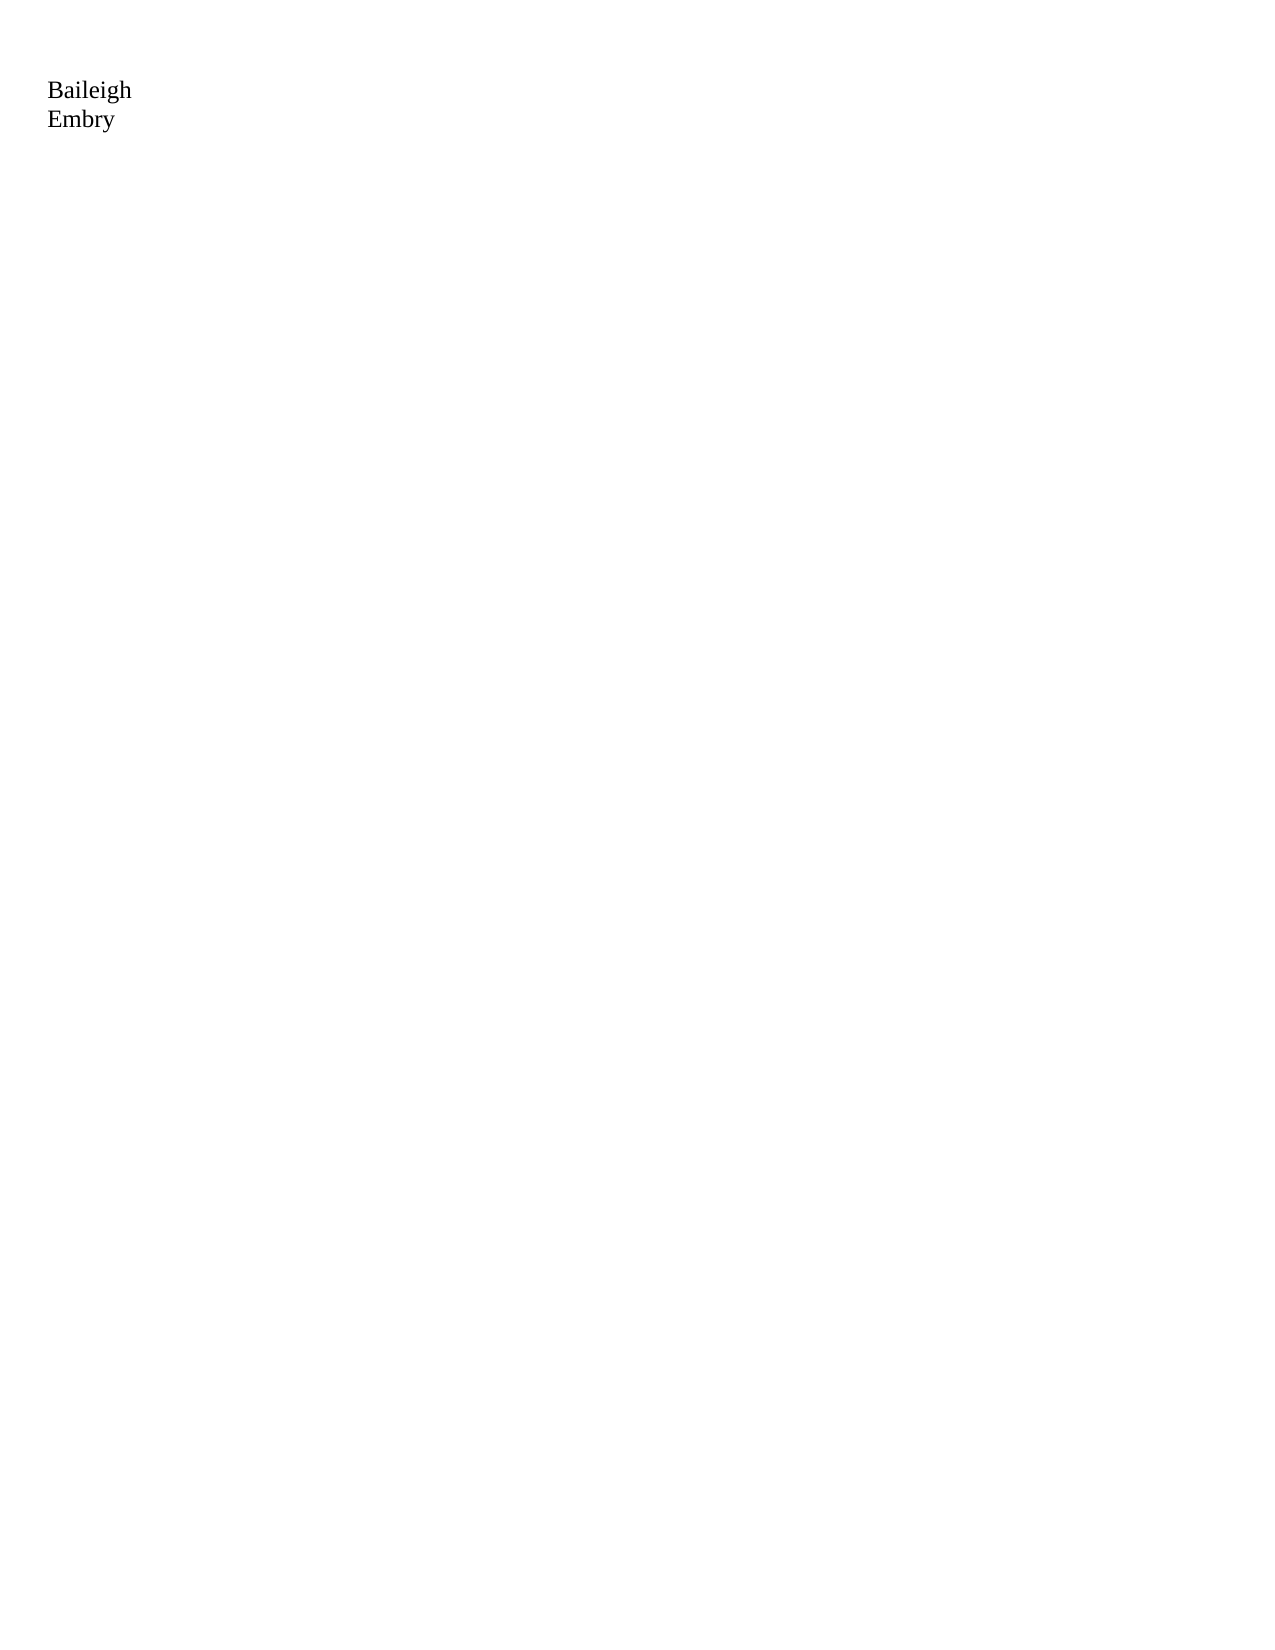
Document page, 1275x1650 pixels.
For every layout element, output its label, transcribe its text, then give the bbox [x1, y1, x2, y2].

text Baileigh Embry [47, 75, 422, 132]
